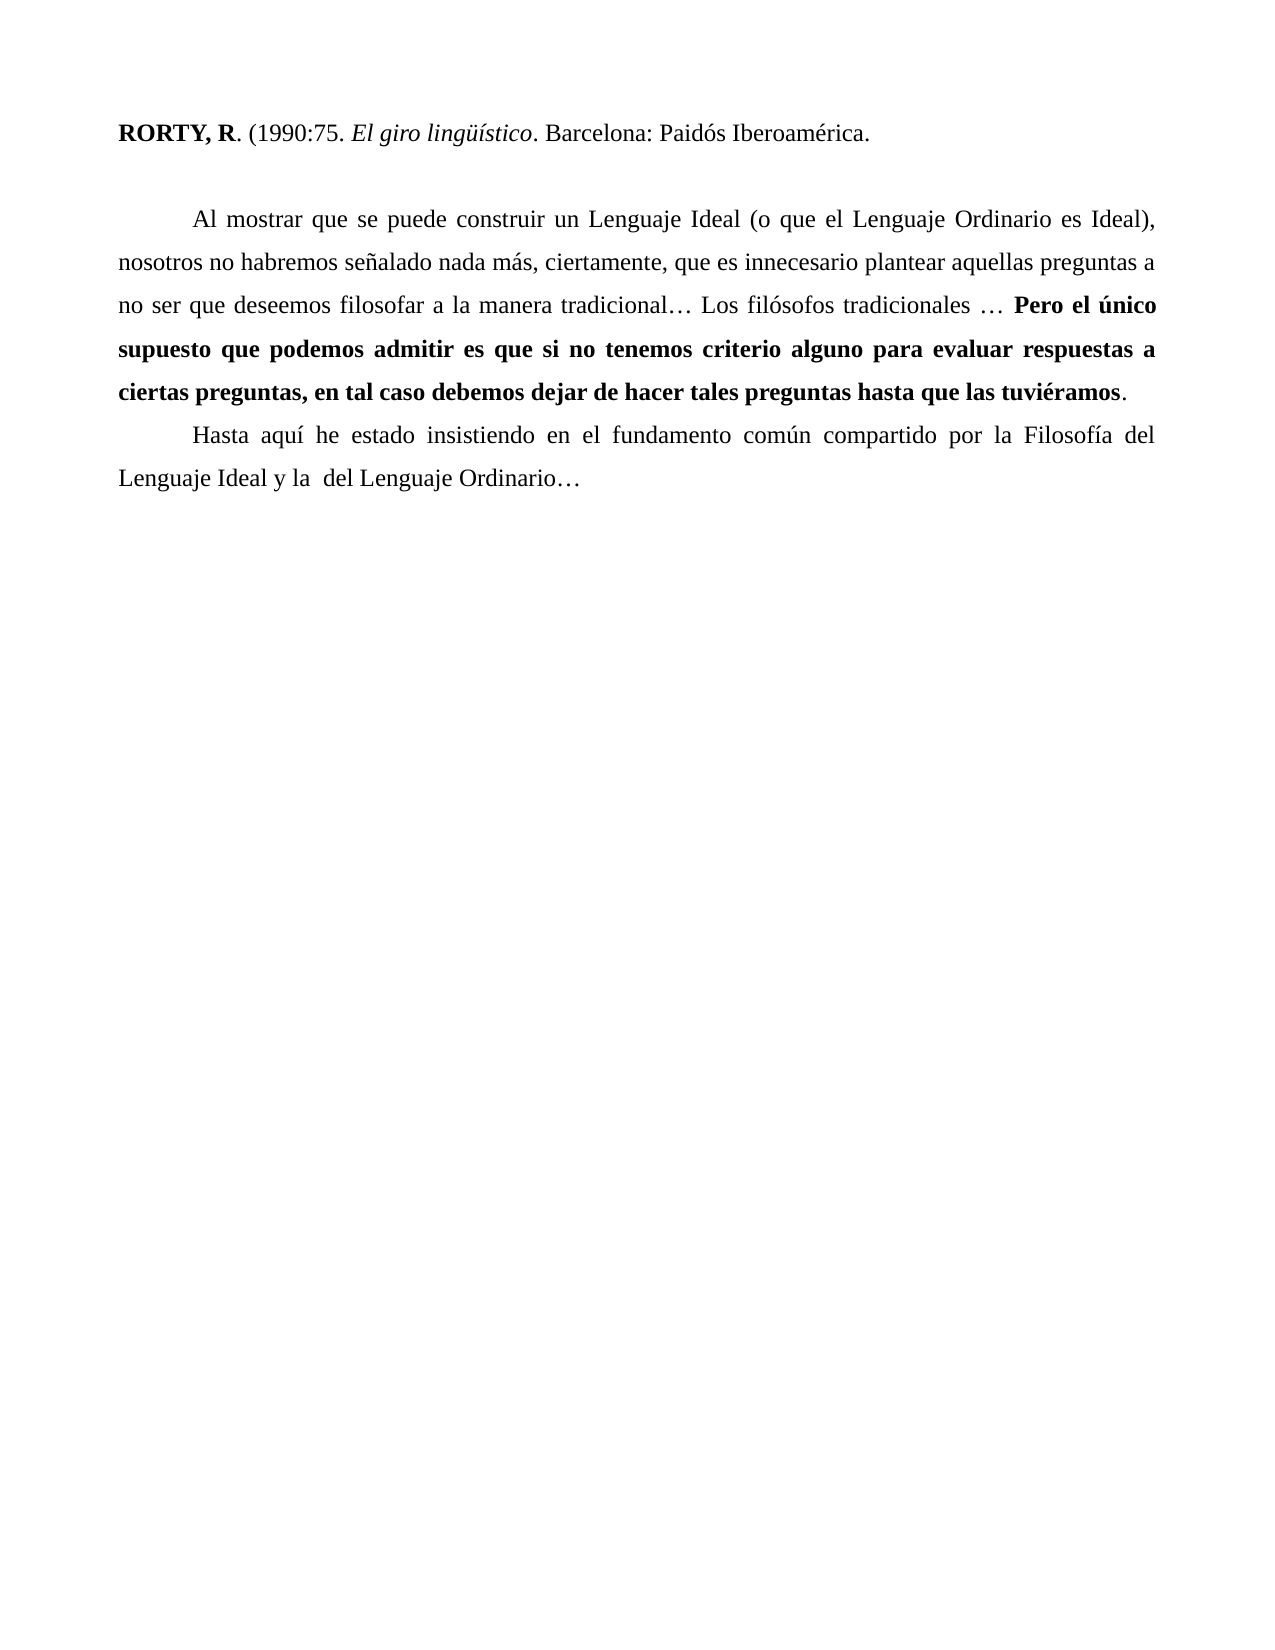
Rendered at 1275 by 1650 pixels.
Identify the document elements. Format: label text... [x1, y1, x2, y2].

text RORTY, R. (1990:75. El giro lingüístico. Barcelona: Paidós Iberoamérica. [118, 118, 1157, 147]
text Al mostrar que se puede construir un Lenguaje Ideal (o que el Lenguaje Ordinario es Ideal), nosotros no habremos señalado nada más, ciertamente, que es innecesario plantear aquellas preguntas a no ser que deseemos filosofar a la manera tradicional… Los filósofos tradicionales … Pero el único supuesto que podemos admitir es que si no tenemos criterio alguno para evaluar respuestas a ciertas preguntas, en tal caso debemos dejar de hacer tales preguntas hasta que las tuviéramos. [118, 204, 1157, 406]
text Hasta aquí he estado insistiendo en el fundamento común compartido por la Filosofía del Lenguaje Ideal y la del Lenguaje Ordinario… [118, 420, 1157, 492]
